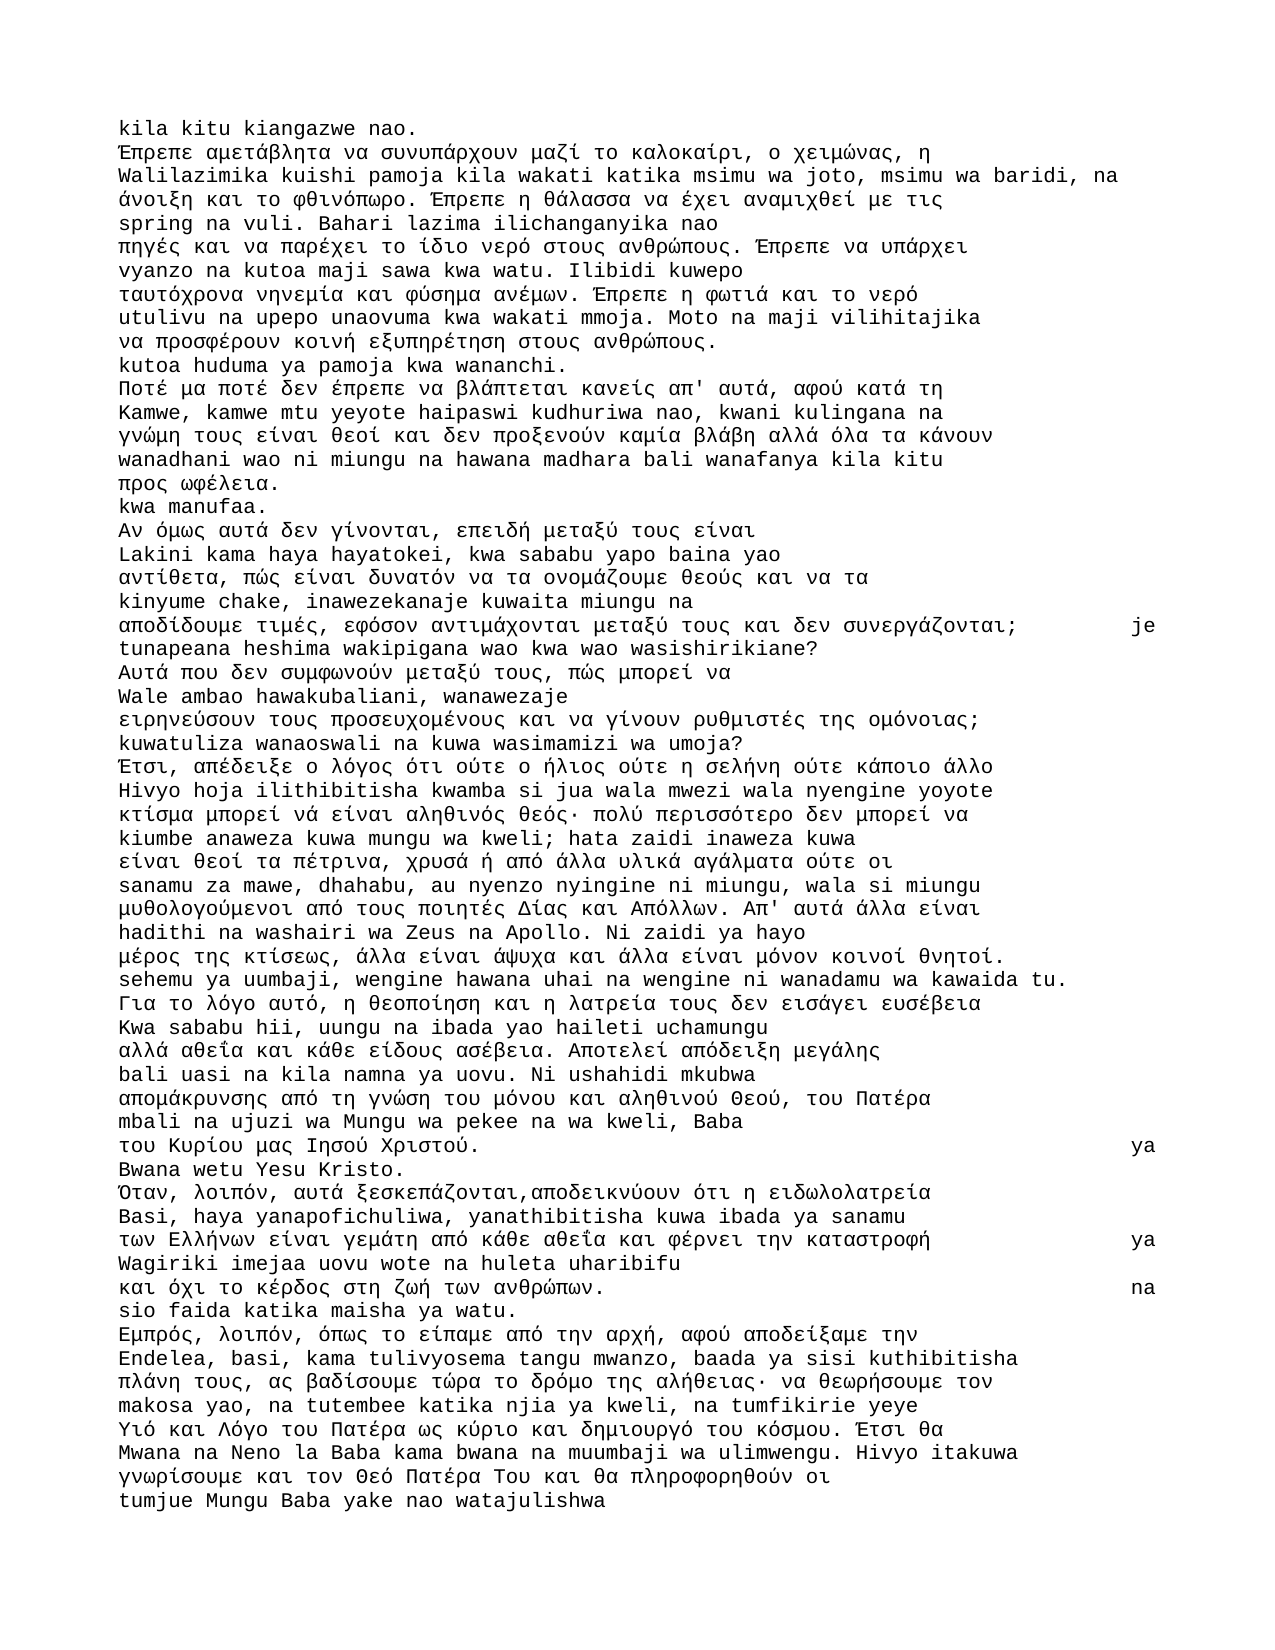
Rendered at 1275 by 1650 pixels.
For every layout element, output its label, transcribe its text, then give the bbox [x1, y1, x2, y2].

text kila kitu kiangazwe nao. [118, 118, 1157, 142]
text προς ωφέλεια. kwa manufaa. [118, 473, 1157, 520]
text Αν όμως αυτά δεν γίνονται, επειδή μεταξύ τους είναι Lakini kama haya hayatokei, kwa sababu yapo baina yao [118, 520, 1157, 567]
text και όχι το κέρδος στη ζωή των ανθρώπων. na sio faida katika maisha ya watu. [118, 1277, 1157, 1324]
text Έτσι, απέδειξε ο λόγος ότι ούτε ο ήλιος ούτε η σελήνη ούτε κάποιο άλλο Hivyo hoja ilithibitisha kwamba si jua wala mwezi wala nyengine yoyote [118, 757, 1157, 804]
text των Ελλήνων είναι γεμάτη από κάθε αθεΐα και φέρνει την καταστροφή ya Wagiriki imejaa uovu wote na huleta uharibifu [118, 1229, 1157, 1277]
text Υιό και Λόγο του Πατέρα ως κύριο και δημιουργό του κόσμου. Έτσι θα Mwana na Neno la Baba kama bwana na muumbaji wa ulimwengu. Hivyo itakuwa [118, 1419, 1157, 1466]
text πηγές και να παρέχει το ίδιο νερό στους ανθρώπους. Έπρεπε να υπάρχει vyanzo na kutoa maji sawa kwa watu. Ilibidi kuwepo [118, 236, 1157, 284]
text ειρηνεύσουν τους προσευχομένους και να γίνουν ρυθμιστές της ομόνοιας; kuwatuliza wanaoswali na kuwa wasimamizi wa umoja? [118, 709, 1157, 757]
text γνωρίσουμε και τον Θεό Πατέρα Του και θα πληροφορηθούν οι tumjue Mungu Baba yake nao watajulishwa [118, 1466, 1157, 1513]
text άνοιξη και το φθινόπωρο. Έπρεπε η θάλασσα να έχει αναμιχθεί με τις spring na vuli. Bahari lazima ilichanganyika nao [118, 189, 1157, 236]
text αλλά αθεΐα και κάθε είδους ασέβεια. Αποτελεί απόδειξη μεγάλης bali uasi na kila namna ya uovu. Ni ushahidi mkubwa [118, 1040, 1157, 1088]
text Έπρεπε αμετάβλητα να συνυπάρχουν μαζί το καλοκαίρι, ο χειμώνας, η Walilazimika kuishi pamoja kila wakati katika msimu wa joto, msimu wa baridi, na [118, 142, 1157, 189]
text κτίσμα μπορεί νά είναι αληθινός θεός· πολύ περισσότερο δεν μπορεί να kiumbe anaweza kuwa mungu wa kweli; hata zaidi inaweza kuwa [118, 804, 1157, 851]
text απομάκρυνσης από τη γνώση του μόνου και αληθινού Θεού, του Πατέρα mbali na ujuzi wa Mungu wa pekee na wa kweli, Baba [118, 1088, 1157, 1135]
text αντίθετα, πώς είναι δυνατόν να τα ονομάζουμε θεούς και να τα kinyume chake, inawezekanaje kuwaita miungu na [118, 567, 1157, 615]
text Όταν, λοιπόν, αυτά ξεσκεπάζονται,αποδεικνύουν ότι η ειδωλολατρεία Basi, haya yanapofichuliwa, yanathibitisha kuwa ibada ya sanamu [118, 1182, 1157, 1229]
text του Κυρίου μας Ιησού Χριστού. ya Bwana wetu Yesu Kristo. [118, 1135, 1157, 1182]
text είναι θεοί τα πέτρινα, χρυσά ή από άλλα υλικά αγάλματα ούτε οι sanamu za mawe, dhahabu, au nyenzo nyingine ni miungu, wala si miungu [118, 851, 1157, 898]
text ταυτόχρονα νηνεμία και φύσημα ανέμων. Έπρεπε η φωτιά και το νερό utulivu na upepo unaovuma kwa wakati mmoja. Moto na maji vilihitajika [118, 284, 1157, 331]
text μυθολογούμενοι από τους ποιητές Δίας και Απόλλων. Απ' αυτά άλλα είναι hadithi na washairi wa Zeus na Apollo. Ni zaidi ya hayo [118, 898, 1157, 946]
text Ποτέ μα ποτέ δεν έπρεπε να βλάπτεται κανείς απ' αυτά, αφού κατά τη Kamwe, kamwe mtu yeyote haipaswi kudhuriwa nao, kwani kulingana na [118, 378, 1157, 426]
text μέρος της κτίσεως, άλλα είναι άψυχα και άλλα είναι μόνον κοινοί θνητοί. sehemu ya uumbaji, wengine hawana uhai na wengine ni wanadamu wa kawaida tu. [118, 946, 1157, 993]
text να προσφέρουν κοινή εξυπηρέτηση στους ανθρώπους. kutoa huduma ya pamoja kwa wananchi. [118, 331, 1157, 378]
text γνώμη τους είναι θεοί και δεν προξενούν καμία βλάβη αλλά όλα τα κάνουν wanadhani wao ni miungu na hawana madhara bali wanafanya kila kitu [118, 426, 1157, 473]
text Για το λόγο αυτό, η θεοποίηση και η λατρεία τους δεν εισάγει ευσέβεια Kwa sababu hii, uungu na ibada yao haileti uchamungu [118, 993, 1157, 1040]
text αποδίδουμε τιμές, εφόσον αντιμάχονται μεταξύ τους και δεν συνεργάζονται; je tunapeana heshima wakipigana wao kwa wao wasishirikiane? [118, 615, 1157, 662]
text Αυτά που δεν συμφωνούν μεταξύ τους, πώς μπορεί να Wale ambao hawakubaliani, wanawezaje [118, 662, 1157, 709]
text Εμπρός, λοιπόν, όπως το είπαμε από την αρχή, αφού αποδείξαμε την Endelea, basi, kama tulivyosema tangu mwanzo, baada ya sisi kuthibitisha [118, 1324, 1157, 1371]
text πλάνη τους, ας βαδίσουμε τώρα το δρόμο της αλήθειας· να θεωρήσουμε τον makosa yao, na tutembee katika njia ya kweli, na tumfikirie yeye [118, 1371, 1157, 1419]
